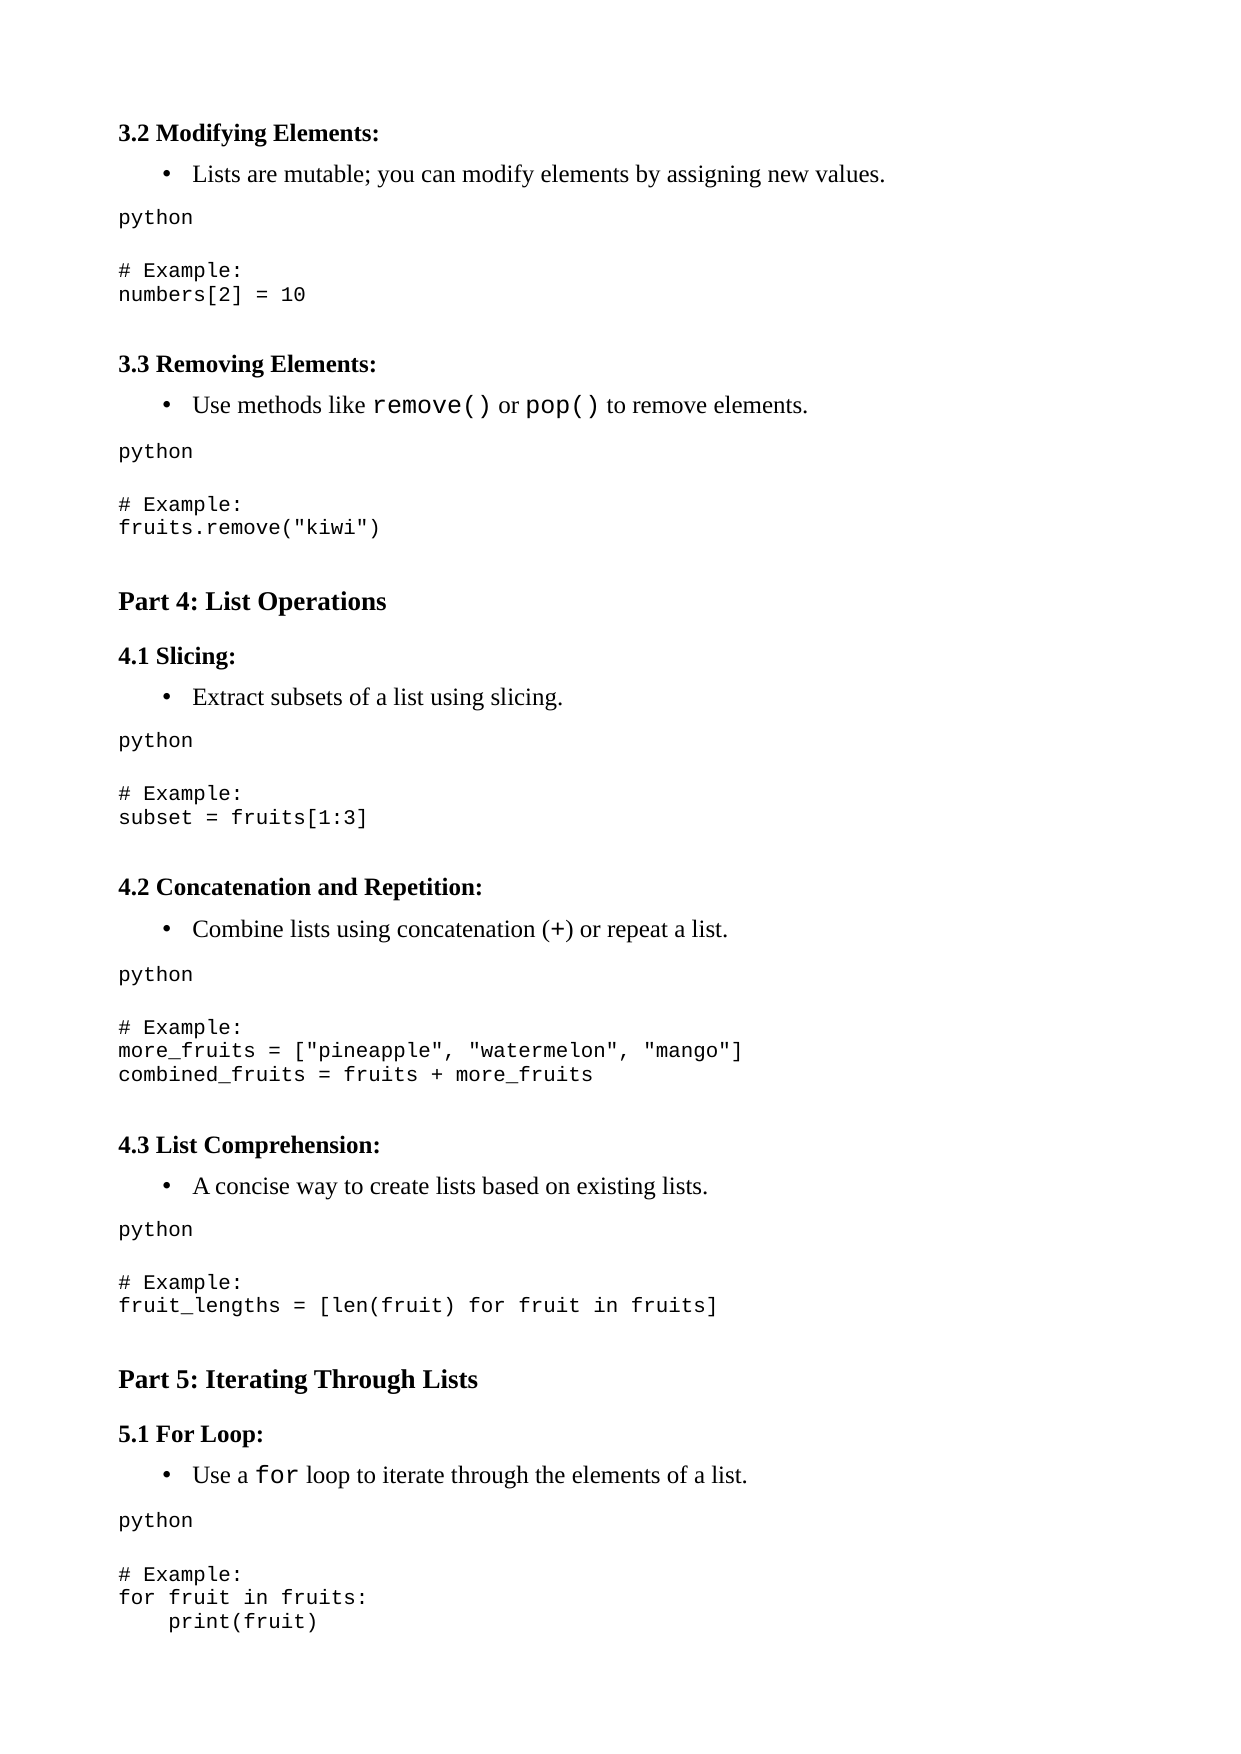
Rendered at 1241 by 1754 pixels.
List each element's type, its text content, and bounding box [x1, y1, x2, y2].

text combined_fruits = fruits + more_fruits [118, 1064, 1122, 1088]
text # Example: [118, 783, 1122, 807]
list Use a for loop to iterate through the elements of a list. [162, 1461, 1122, 1491]
subtitle 3.2 Modifying Elements: [118, 118, 1122, 147]
text python [118, 207, 1122, 231]
text subset = fruits[1:3] [118, 807, 1122, 831]
list Combine lists using concatenation (+) or repeat a list. [162, 914, 1122, 944]
text python [118, 1511, 1122, 1534]
list Extract subsets of a list using slicing. [162, 682, 1122, 711]
text python [118, 964, 1122, 987]
subtitle Part 5: Iterating Through Lists [118, 1363, 1122, 1394]
text fruits.remove("kiwi") [118, 517, 1122, 541]
text # Example: [118, 1272, 1122, 1295]
list A concise way to create lists based on existing lists. [162, 1171, 1122, 1200]
text numbers[2] = 10 [118, 284, 1122, 307]
subtitle 4.2 Concatenation and Repetition: [118, 872, 1122, 901]
text # Example: [118, 494, 1122, 517]
list Use methods like remove() or pop() to remove elements. [162, 391, 1122, 421]
text fruit_lengths = [len(fruit) for fruit in fruits] [118, 1295, 1122, 1319]
subtitle 4.1 Slicing: [118, 641, 1122, 670]
subtitle Part 4: List Operations [118, 585, 1122, 616]
text python [118, 730, 1122, 754]
subtitle 3.3 Removing Elements: [118, 349, 1122, 378]
text print(fruit) [118, 1611, 1122, 1634]
subtitle 5.1 For Loop: [118, 1419, 1122, 1448]
text for fruit in fruits: [118, 1587, 1122, 1611]
text more_fruits = ["pineapple", "watermelon", "mango"] [118, 1041, 1122, 1064]
text # Example: [118, 1564, 1122, 1587]
text # Example: [118, 260, 1122, 284]
list Lists are mutable; you can modify elements by assigning new values. [162, 159, 1122, 188]
text # Example: [118, 1017, 1122, 1041]
text python [118, 441, 1122, 464]
text python [118, 1219, 1122, 1242]
subtitle 4.3 List Comprehension: [118, 1130, 1122, 1158]
